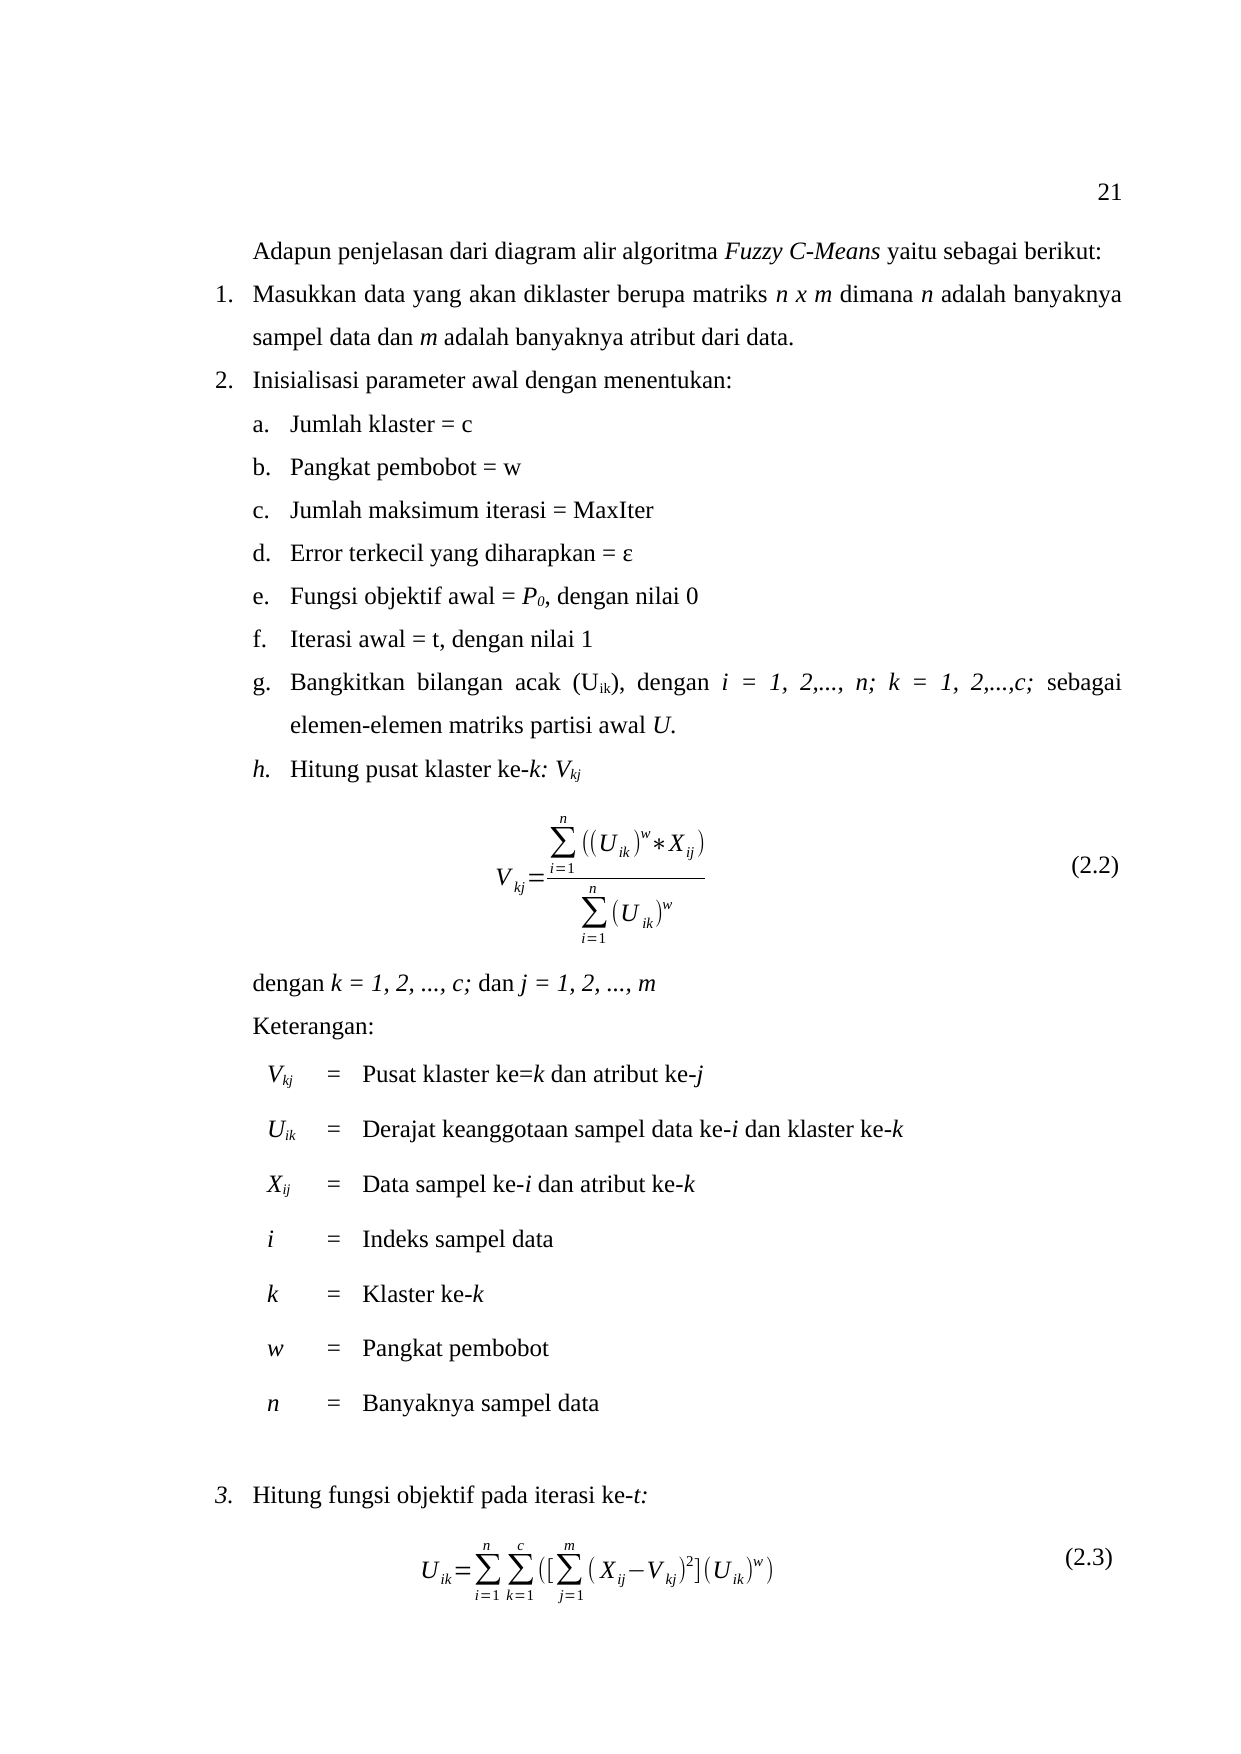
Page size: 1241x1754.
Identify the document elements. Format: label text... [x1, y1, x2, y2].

list Pangkat pembobot = w [252, 452, 1122, 481]
list dengan k = 1, 2, ..., c; dan j = 1, 2, ..., m [215, 968, 1122, 996]
table_cell Indeks sampel data [356, 1218, 1001, 1273]
table_cell = [321, 1164, 356, 1218]
text Adapun penjelasan dari diagram alir algoritma Fuzzy C-Means yaitu sebagai berikut: [177, 236, 1122, 265]
list Hitung fungsi objektif pada iterasi ke-t: [215, 1481, 1122, 1509]
list Inisialisasi parameter awal dengan menentukan: [215, 366, 1122, 394]
table_cell = [321, 1383, 356, 1437]
list Jumlah maksimum iterasi = MaxIter [252, 495, 1122, 524]
table_cell Uik [261, 1109, 321, 1163]
list Masukkan data yang akan diklaster berupa matriks n x m dimana n adalah banyaknya sampel data dan m adalah banyaknya atribut dari data. [215, 279, 1122, 351]
text (2.2) [177, 797, 1122, 953]
text (2.3) [177, 1524, 1122, 1609]
text Rumus 2.2. Perhitungan Pusat Cluster [489, 809, 712, 953]
table_cell = [321, 1273, 356, 1328]
table_cell Banyaknya sampel data [356, 1383, 1001, 1437]
table_cell = [321, 1109, 356, 1163]
table_header Pusat klaster ke=k dan atribut ke-j [356, 1054, 1001, 1109]
table_cell w [261, 1328, 321, 1383]
table_cell Derajat keanggotaan sampel data ke-i dan klaster ke-k [356, 1109, 1001, 1163]
table_cell = [321, 1218, 356, 1273]
table_cell i [261, 1218, 321, 1273]
table_cell = [321, 1328, 356, 1383]
list Jumlah klaster = c [252, 409, 1122, 437]
list Fungsi objektif awal = P0, dengan nilai 0 [252, 581, 1122, 610]
text Rumus 2.3. Rumus Fungsi Objektif [414, 1536, 779, 1609]
list Keterangan: [215, 1011, 1122, 1039]
list Bangkitkan bilangan acak (Uik), dengan i = 1, 2,..., n; k = 1, 2,...,c; sebagai elemen-elemen matriks partisi awal U. [252, 667, 1122, 739]
table_header = [321, 1054, 356, 1109]
table_cell Pangkat pembobot [356, 1328, 1001, 1383]
table_cell Data sampel ke-i dan atribut ke-k [356, 1164, 1001, 1218]
table_cell Xij [261, 1164, 321, 1218]
list Error terkecil yang diharapkan = ε [252, 538, 1122, 567]
table_cell k [261, 1273, 321, 1328]
table_header Vkj [261, 1054, 321, 1109]
table_cell Klaster ke-k [356, 1273, 1001, 1328]
table_cell n [261, 1383, 321, 1437]
list Hitung pusat klaster ke-k: Vkj [252, 754, 1122, 782]
list Iterasi awal = t, dengan nilai 1 [252, 624, 1122, 653]
